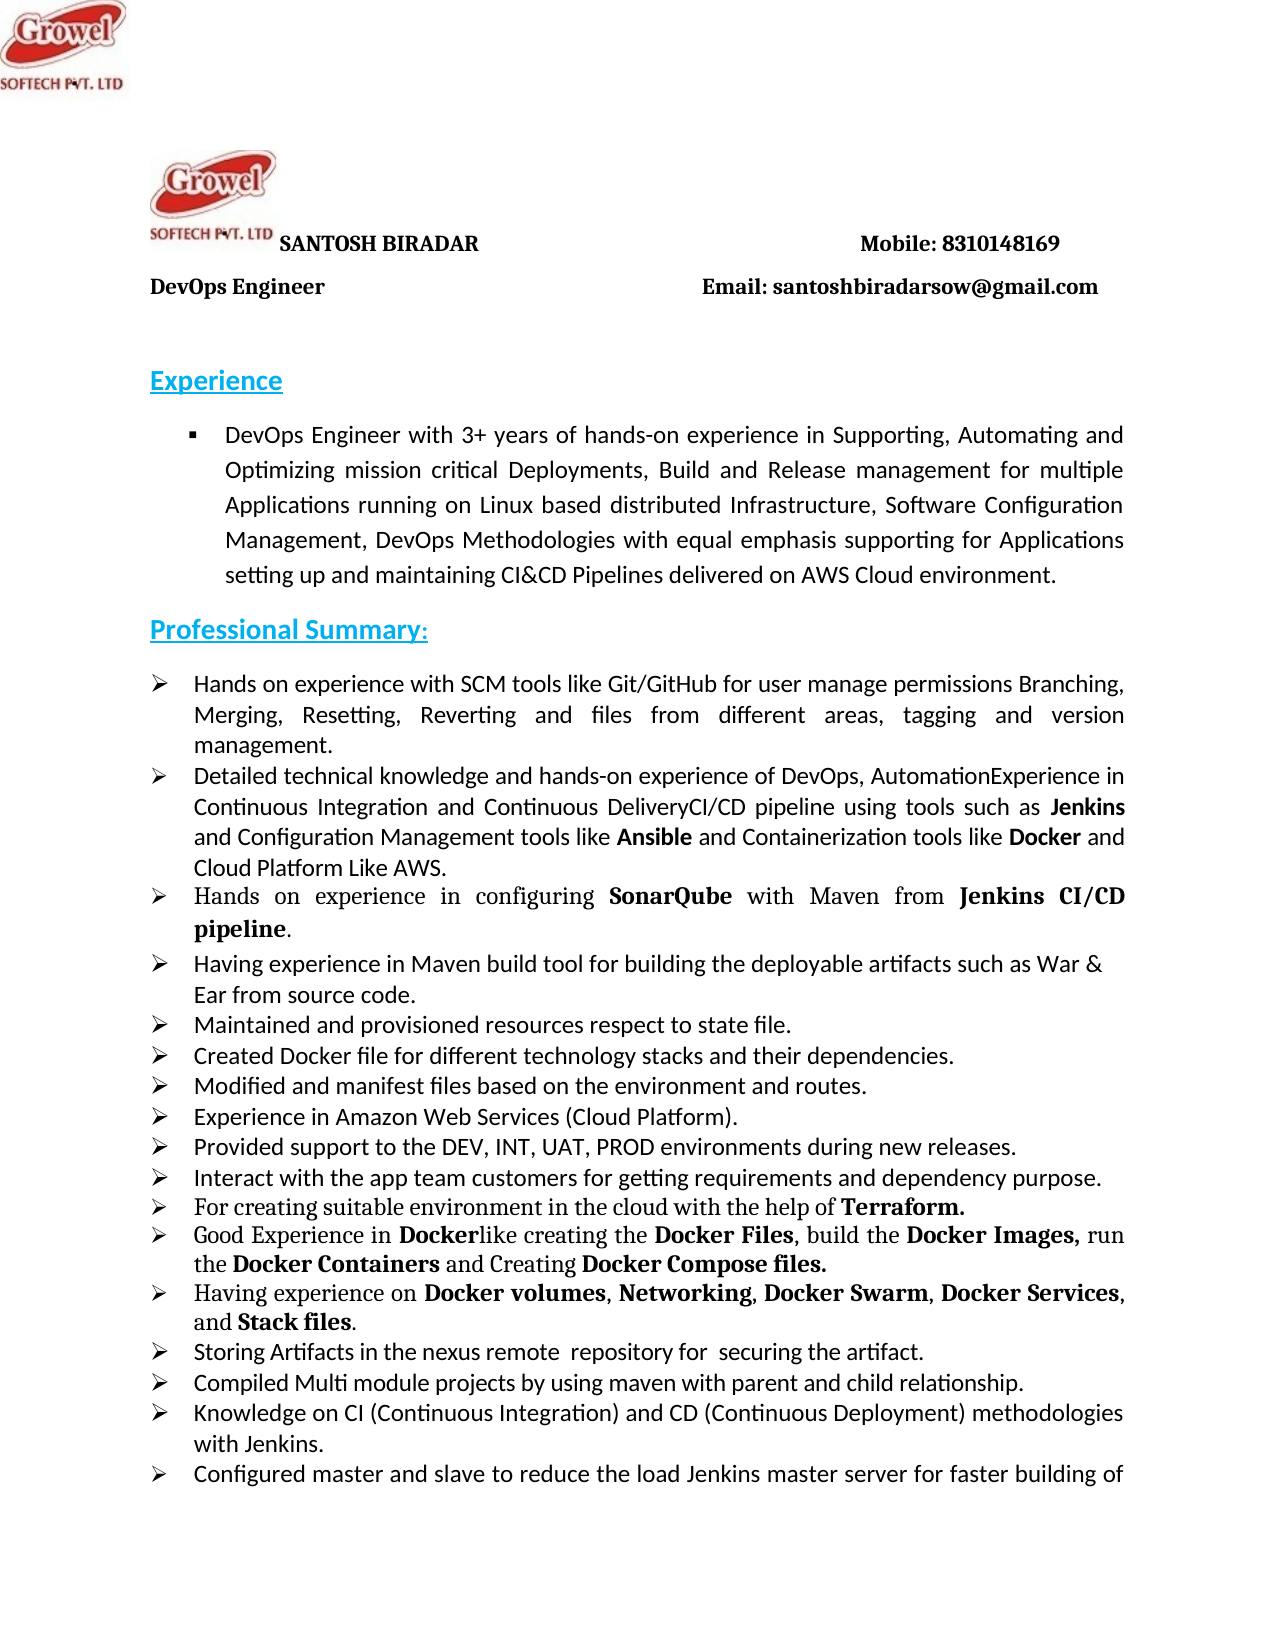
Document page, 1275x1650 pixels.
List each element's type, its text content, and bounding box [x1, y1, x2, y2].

list Knowledge on CI (Continuous Integration) and CD (Continuous Deployment) methodologies with Jenkins. [150, 1397, 1125, 1458]
list Provided support to the DEV, INT, UAT, PROD environments during new releases. [150, 1131, 1125, 1162]
list Hands on experience with SCM tools like Git/GitHub for user manage permissions Branching, Merging, Resetting, Reverting and files from different areas, tagging and version management. [150, 668, 1125, 760]
list Detailed technical knowledge and hands-on experience of DevOps, AutomationExperience in Continuous Integration and Continuous DeliveryCI/CD pipeline using tools such as Jenkins and Configuration Management tools like Ansible and Containerization tools like Docker and Cloud Platform Like AWS. [150, 760, 1125, 882]
list DevOps Engineer with 3+ years of hands-on experience in Supporting, Automating and Optimizing mission critical Deployments, Build and Release management for multiple Applications running on Linux based distributed Infrastructure, Software Configuration Management, DevOps Methodologies with equal emphasis supporting for Applications setting up and maintaining CI&CD Pipelines delivered on AWS Cloud environment. [187, 419, 1125, 590]
list Hands on experience in configuring SonarQube with Maven from Jenkins CI/CD pipeline. [150, 882, 1125, 944]
list Storing Artifacts in the nexus remote repository for securing the artifact. [150, 1336, 1125, 1367]
list Maintained and provisioned resources respect to state file. [150, 1009, 1125, 1040]
list Compiled Multi module projects by using maven with parent and child relationship. [150, 1367, 1125, 1397]
picture [150, 150, 280, 252]
text SANTOSH BIRADAR Mobile: 8310148169 [150, 150, 1125, 257]
text DevOps Engineer Email: santoshbiradarsow@gmail.com [150, 274, 1125, 300]
list Having experience on Docker volumes, Networking, Docker Swarm, Docker Services, and Stack files. [150, 1279, 1125, 1336]
list Created Docker file for different technology stacks and their dependencies. [150, 1040, 1125, 1070]
list Configured master and slave to reduce the load Jenkins master server for faster building of [150, 1458, 1125, 1489]
list Interact with the app team customers for getting requirements and dependency purpose. [150, 1162, 1125, 1192]
text Professional Summary: [150, 611, 1125, 647]
list For creating suitable environment in the cloud with the help of Terraform. [150, 1192, 1125, 1221]
list Experience in Amazon Web Services (Cloud Platform). [150, 1101, 1125, 1131]
picture [0, 0, 130, 102]
list Good Experience in Dockerlike creating the Docker Files, build the Docker Images, run the Docker Containers and Creating Docker Compose files. [150, 1221, 1125, 1279]
list Having experience in Maven build tool for building the deployable artifacts such as War & Ear from source code. [150, 948, 1125, 1009]
text Experience [150, 362, 1125, 397]
list Modified and manifest files based on the environment and routes. [150, 1070, 1125, 1101]
